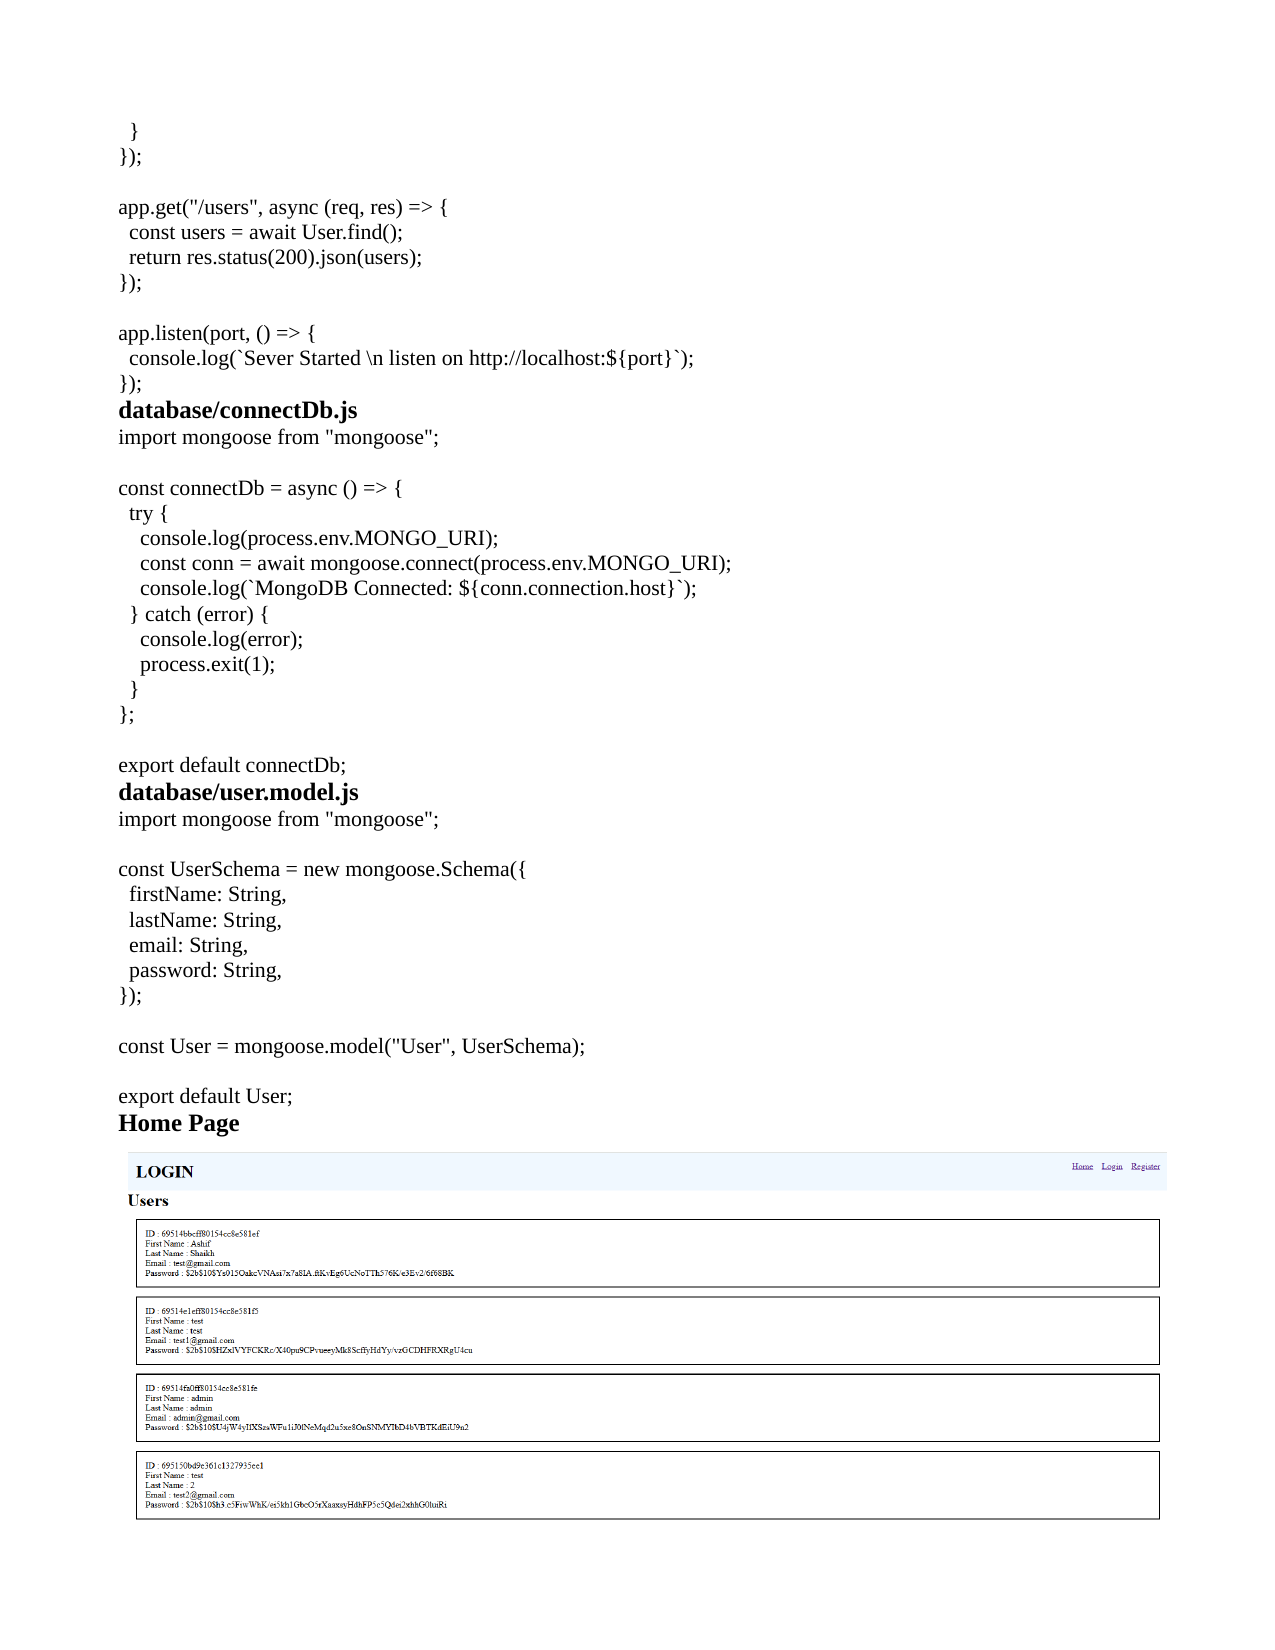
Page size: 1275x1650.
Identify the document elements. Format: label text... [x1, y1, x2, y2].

text Home Page [118, 1108, 1157, 1137]
text }); [118, 370, 1157, 395]
text app.listen(port, () => { [118, 320, 1157, 345]
text }; [118, 701, 1157, 727]
text const User = mongoose.model("User", UserSchema); [118, 1033, 1157, 1058]
text export default connectDb; [118, 752, 1157, 777]
text console.log(process.env.MONGO_URI); [118, 525, 1157, 550]
text const users = await User.find(); [118, 219, 1157, 244]
text import mongoose from "mongoose"; [118, 424, 1157, 449]
text console.log(`Sever Started \n listen on http://localhost:${port}`); [118, 345, 1157, 370]
picture [128, 1152, 1167, 1647]
text firstName: String, [118, 881, 1157, 907]
text const conn = await mongoose.connect(process.env.MONGO_URI); [118, 550, 1157, 575]
text export default User; [118, 1083, 1157, 1108]
text import mongoose from "mongoose"; [118, 806, 1157, 831]
text }); [118, 982, 1157, 1007]
text console.log(error); [118, 626, 1157, 651]
text }); [118, 143, 1157, 168]
text app.get("/users", async (req, res) => { [118, 194, 1157, 219]
text const connectDb = async () => { [118, 474, 1157, 500]
text const UserSchema = new mongoose.Schema({ [118, 856, 1157, 881]
text lastName: String, [118, 907, 1157, 932]
text } [118, 118, 1157, 143]
text }); [118, 269, 1157, 294]
text try { [118, 500, 1157, 525]
text password: String, [118, 957, 1157, 982]
text process.exit(1); [118, 651, 1157, 676]
text email: String, [118, 932, 1157, 957]
text return res.status(200).json(users); [118, 244, 1157, 269]
text } catch (error) { [118, 601, 1157, 626]
text console.log(`MongoDB Connected: ${conn.connection.host}`); [118, 575, 1157, 601]
text database/user.model.js [118, 777, 1157, 806]
text database/connectDb.js [118, 395, 1157, 424]
text } [118, 676, 1157, 701]
